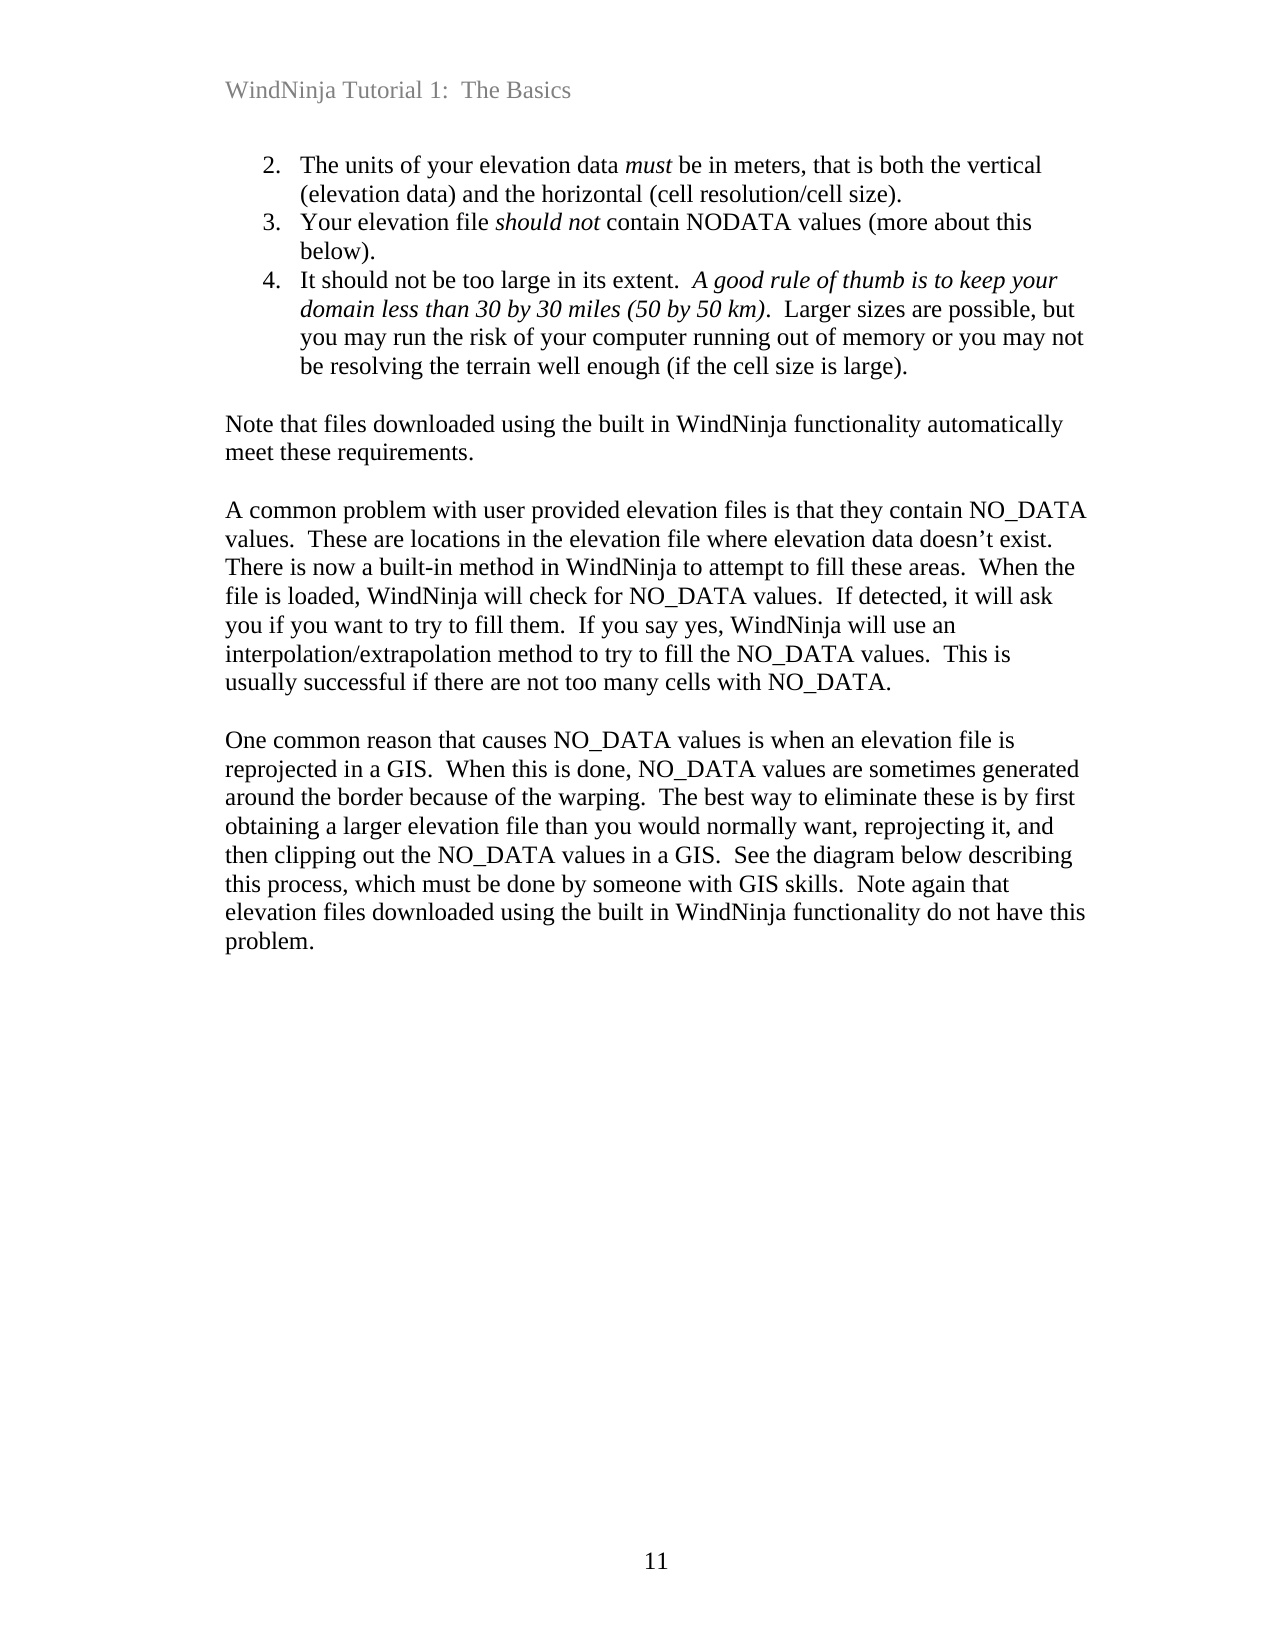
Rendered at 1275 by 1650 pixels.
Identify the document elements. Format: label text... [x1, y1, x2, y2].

text Note that files downloaded using the built in WindNinja functionality automatically meet these requirements. [225, 409, 1087, 466]
list Your elevation file should not contain NODATA values (more about this below). [262, 207, 1087, 265]
list It should not be too large in its extent. A good rule of thumb is to keep your domain less than 30 by 30 miles (50 by 50 km). Larger sizes are possible, but you may run the risk of your computer running out of memory or you may not be resolving the terrain well enough (if the cell size is large). [262, 265, 1087, 380]
list The units of your elevation data must be in meters, that is both the vertical (elevation data) and the horizontal (cell resolution/cell size). [262, 150, 1087, 207]
text A common problem with user provided elevation files is that they contain NO_DATA values. These are locations in the elevation file where elevation data doesn’t exist. There is now a built-in method in WindNinja to attempt to fill these areas. When the file is loaded, WindNinja will check for NO_DATA values. If detected, it will ask you if you want to try to fill them. If you say yes, WindNinja will use an interpolation/extrapolation method to try to fill the NO_DATA values. This is usually successful if there are not too many cells with NO_DATA. [225, 495, 1087, 696]
text One common reason that causes NO_DATA values is when an elevation file is reprojected in a GIS. When this is done, NO_DATA values are sometimes generated around the border because of the warping. The best way to eliminate these is by first obtaining a larger elevation file than you would normally want, reprojecting it, and then clipping out the NO_DATA values in a GIS. See the diagram below describing this process, which must be done by someone with GIS skills. Note again that elevation files downloaded using the built in WindNinja functionality do not have this problem. [225, 725, 1087, 955]
